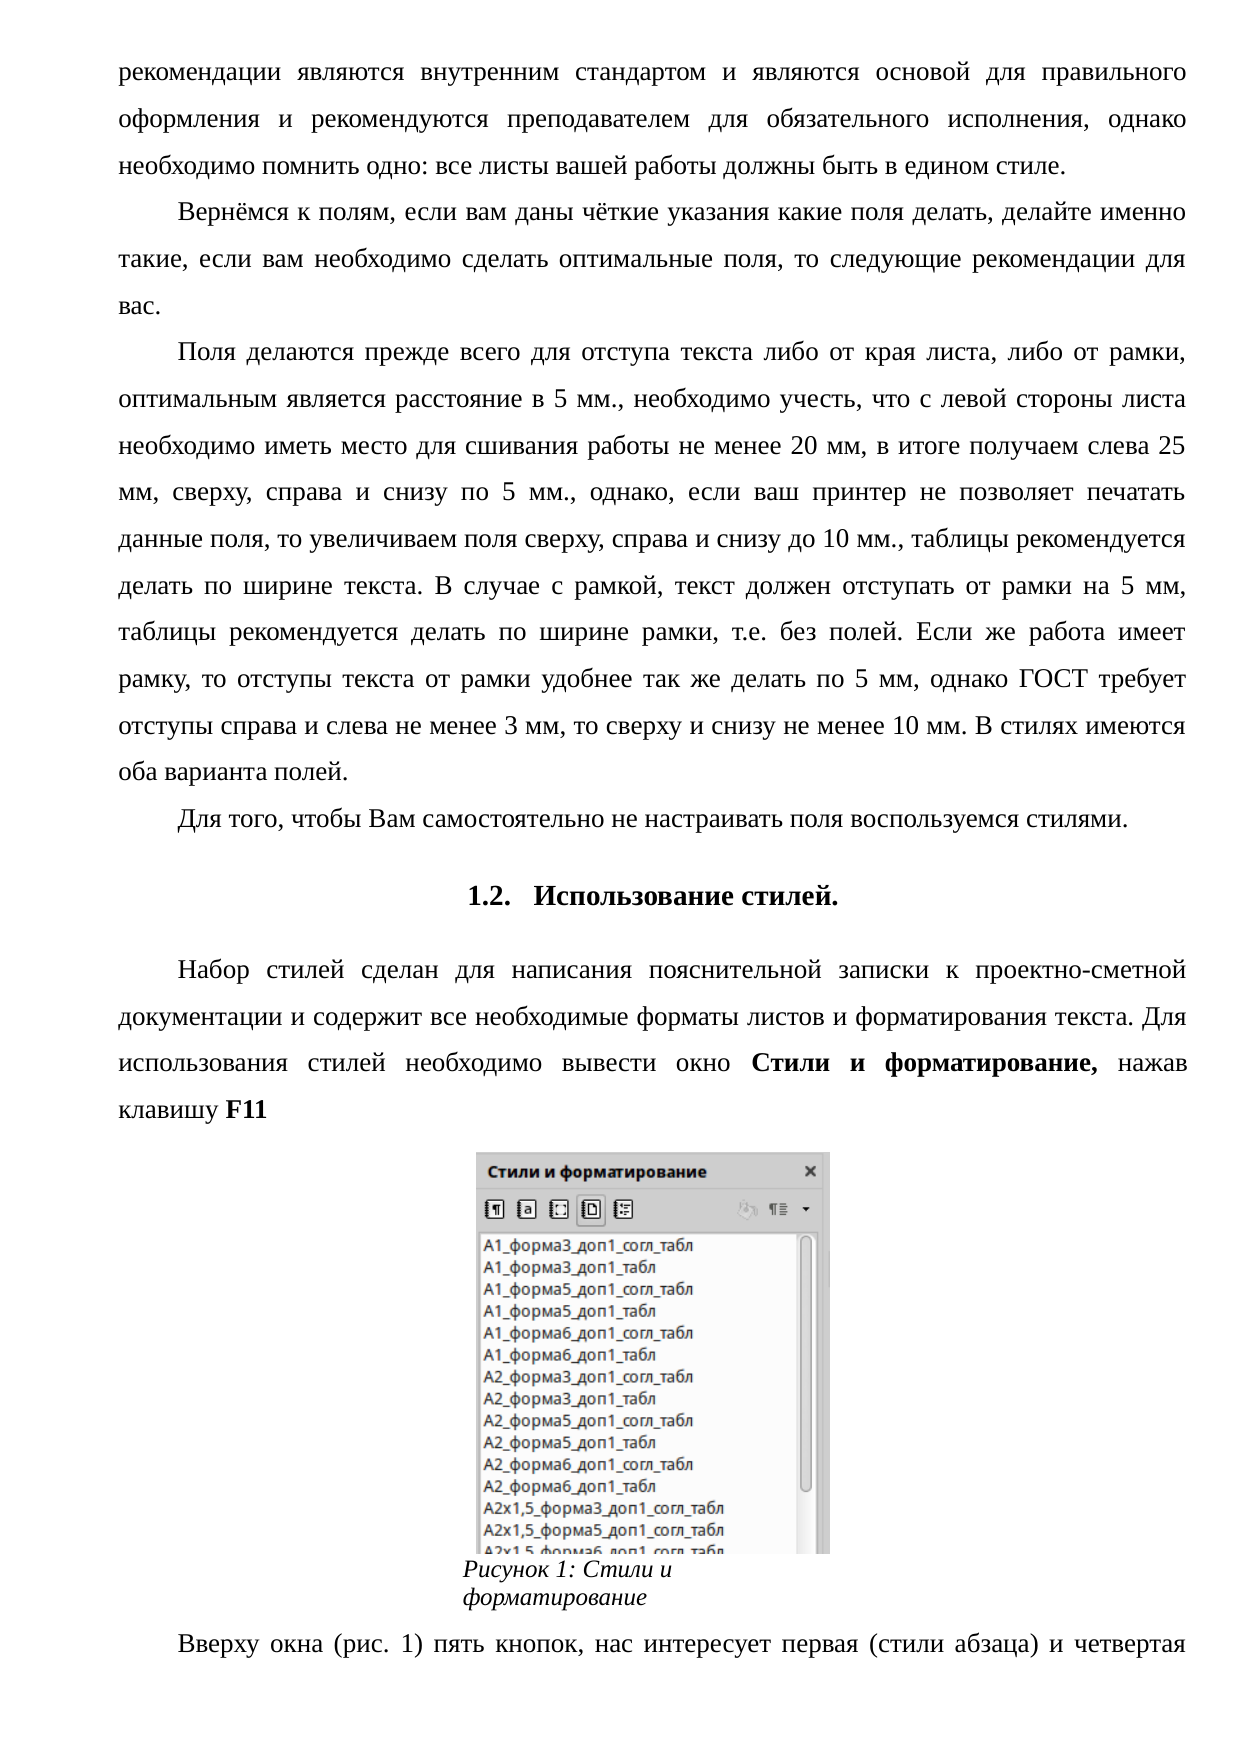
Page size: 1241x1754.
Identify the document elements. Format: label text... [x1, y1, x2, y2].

subtitle Использование стилей. [118, 878, 1188, 912]
text Набор стилей сделан для написания пояснительной записки к проектно-сметной документации и содержит все необходимые форматы листов и форматирования текста. Для использования стилей необходимо вывести окно Стили и форматирование, нажав клавишу F11 [118, 953, 1188, 1124]
text Вернёмся к полям, если вам даны чёткие указания какие поля делать, делайте именно такие, если вам необходимо сделать оптимальные поля, то следующие рекомендации для вас. [118, 195, 1188, 320]
text Рисунок 1: Стили и форматирование [463, 1152, 843, 1611]
text Вверху окна (рис. 1) пять кнопок, нас интересует первая (стили абзаца) и четвертая [118, 1140, 1188, 1658]
text Поля делаются прежде всего для отступа текста либо от края листа, либо от рамки, оптимальным является расстояние в 5 мм., необходимо учесть, что с левой стороны листа необходимо иметь место для сшивания работы не менее 20 мм, в итоге получаем слева 25 мм, сверху, справа и снизу по 5 мм., однако, если ваш принтер не позволяет печатать данные поля, то увеличиваем поля сверху, справа и снизу до 10 мм., таблицы рекомендуется делать по ширине текста. В случае с рамкой, текст должен отступать от рамки на 5 мм, таблицы рекомендуется делать по ширине рамки, т.е. без полей. Если же работа имеет рамку, то отступы текста от рамки удобнее так же делать по 5 мм, однако ГОСТ требует отступы справа и слева не менее 3 мм, то сверху и снизу не менее 10 мм. В стилях имеются оба варианта полей. [118, 335, 1188, 787]
text Для того, чтобы Вам самостоятельно не настраивать поля воспользуемся стилями. [118, 802, 1188, 833]
picture [476, 1152, 830, 1554]
text рекомендации являются внутренним стандартом и являются основой для правильного оформления и рекомендуются преподавателем для обязательного исполнения, однако необходимо помнить одно: все листы вашей работы должны быть в едином стиле. [118, 55, 1188, 180]
